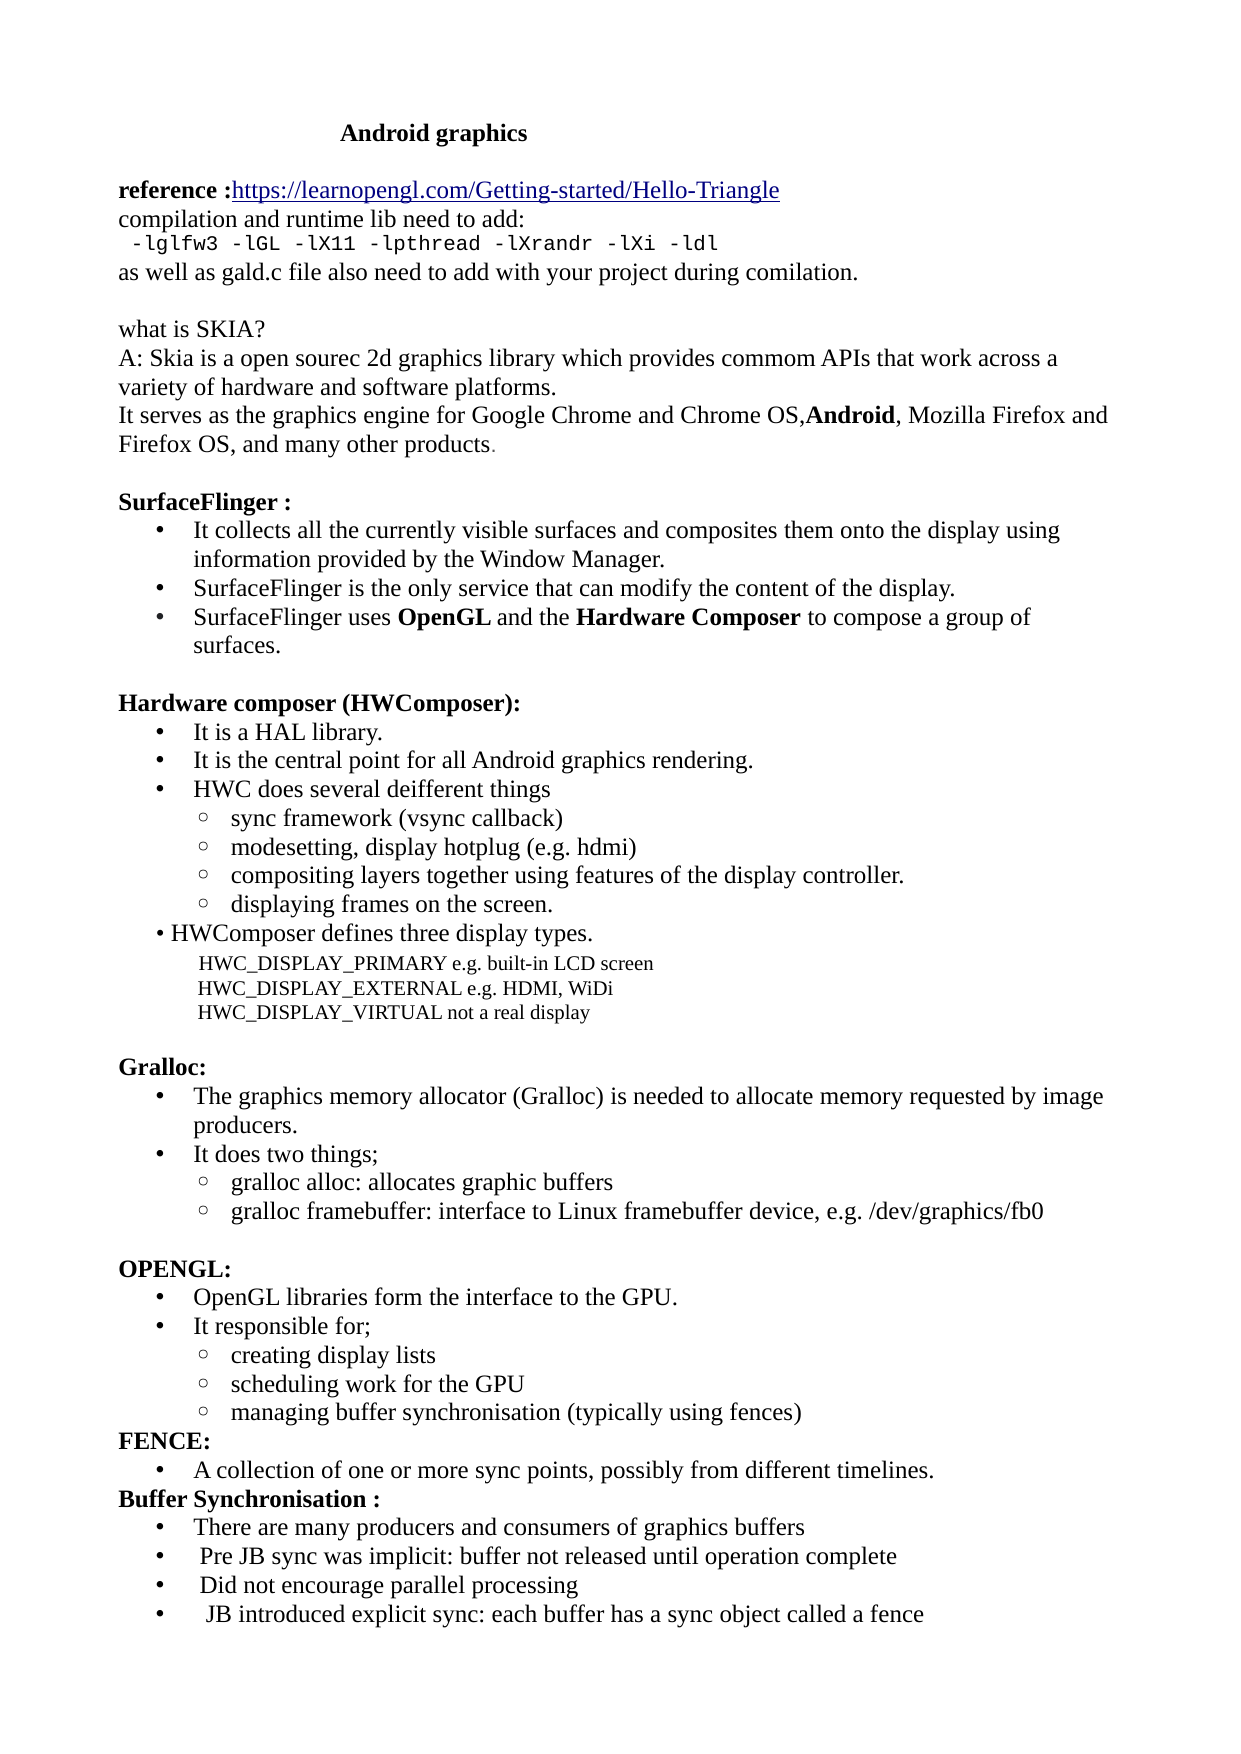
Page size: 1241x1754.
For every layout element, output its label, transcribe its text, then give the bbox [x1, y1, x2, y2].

list It collects all the currently visible surfaces and composites them onto the display using information provided by the Window Manager. [156, 516, 1122, 573]
list displaying frames on the screen. [193, 889, 1122, 918]
list It does two things; [156, 1139, 1122, 1167]
list gralloc framebuffer: interface to Linux framebuffer device, e.g. /dev/graphics/fb0 [193, 1196, 1122, 1225]
list The graphics memory allocator (Gralloc) is needed to allocate memory requested by image producers. [156, 1081, 1122, 1139]
list managing buffer synchronisation (typically using fences) [193, 1397, 1122, 1426]
text what is SKIA? [118, 314, 1122, 343]
text Hardware composer (HWComposer): [118, 688, 1122, 717]
list OpenGL libraries form the interface to the GPU. [156, 1282, 1122, 1311]
text SurfaceFlinger : [118, 487, 1122, 516]
list SurfaceFlinger uses OpenGL and the Hardware Composer to compose a group of surfaces. [156, 602, 1122, 659]
text reference :https://learnopengl.com/Getting-started/Hello-Triangle [118, 176, 1122, 204]
text Android graphics [118, 118, 1122, 147]
list A collection of one or more sync points, possibly from different timelines. [156, 1455, 1122, 1484]
text Gralloc: [118, 1052, 1122, 1081]
list SurfaceFlinger is the only service that can modify the content of the display. [156, 573, 1122, 602]
list It is a HAL library. [156, 717, 1122, 746]
text OPENGL: [118, 1254, 1122, 1282]
list gralloc alloc: allocates graphic buffers [193, 1167, 1122, 1196]
text • HWComposer defines three display types. [118, 918, 1122, 947]
list JB introduced explicit sync: each buffer has a sync object called a fence [156, 1599, 1122, 1627]
list Did not encourage parallel processing [156, 1570, 1122, 1599]
list creating display lists [193, 1340, 1122, 1369]
text HWC_DISPLAY_PRIMARY e.g. built-in LCD screen [118, 947, 1122, 976]
list Pre JB sync was implicit: buffer not released until operation complete [156, 1541, 1122, 1570]
text as well as gald.c file also need to add with your project during comilation. [118, 257, 1122, 286]
list compositing layers together using features of the display controller. [193, 861, 1122, 889]
text compilation and runtime lib need to add: [118, 204, 1122, 233]
text It serves as the graphics engine for Google Chrome and Chrome OS,Android, Mozilla Firefox and Firefox OS, and many other products. [118, 401, 1122, 458]
list HWC does several deifferent things [156, 774, 1122, 803]
text Buffer Synchronisation : [118, 1484, 1122, 1512]
list There are many producers and consumers of graphics buffers [156, 1512, 1122, 1541]
list It is the central point for all Android graphics rendering. [156, 746, 1122, 774]
text A: Skia is a open sourec 2d graphics library which provides commom APIs that work across a variety of hardware and software platforms. [118, 343, 1122, 401]
text -lglfw3 -lGL -lX11 -lpthread -lXrandr -lXi -ldl [118, 233, 1122, 257]
list modesetting, display hotplug (e.g. hdmi) [193, 832, 1122, 861]
list It responsible for; [156, 1311, 1122, 1340]
list sync framework (vsync callback) [193, 803, 1122, 832]
list scheduling work for the GPU [193, 1369, 1122, 1397]
text HWC_DISPLAY_EXTERNAL e.g. HDMI, WiDi [118, 976, 1122, 999]
text FENCE: [118, 1426, 1122, 1455]
text HWC_DISPLAY_VIRTUAL not a real display [118, 999, 1122, 1024]
